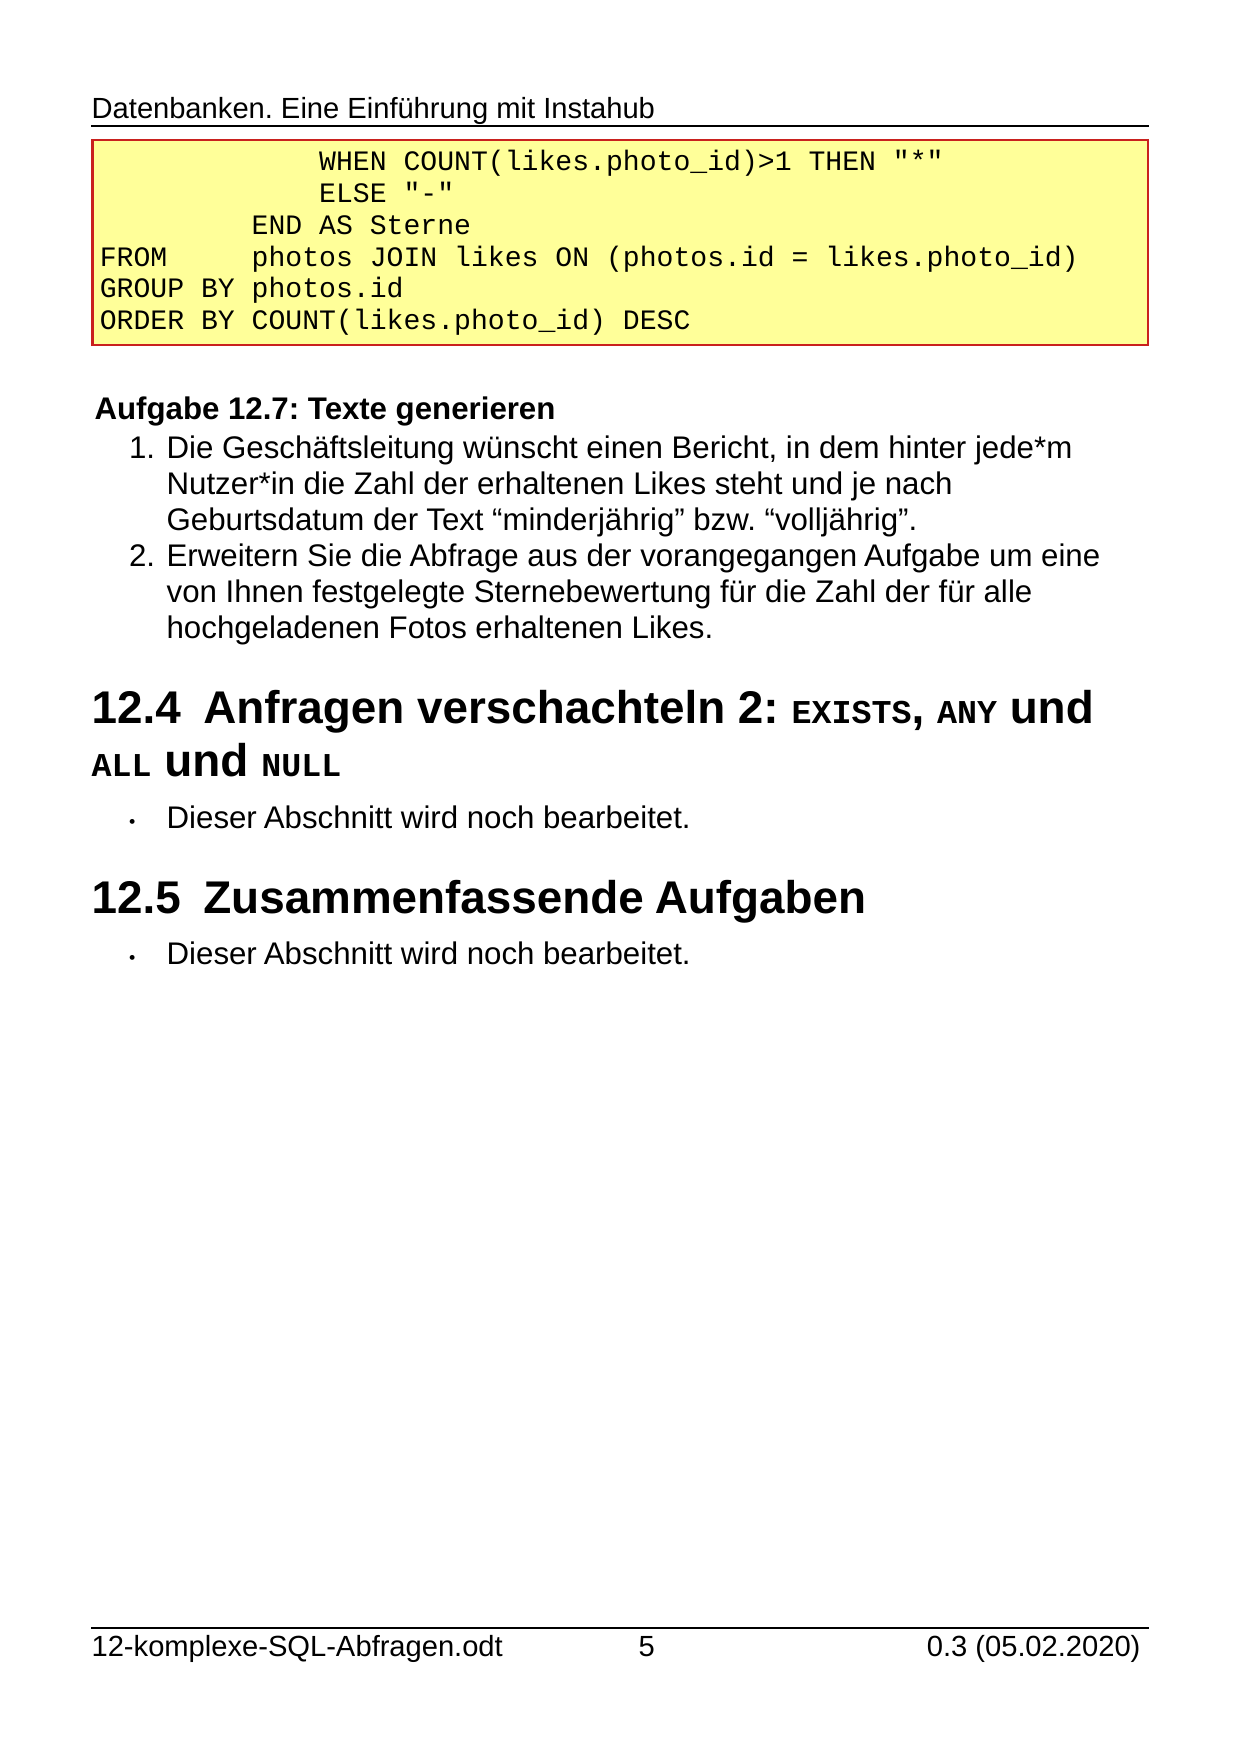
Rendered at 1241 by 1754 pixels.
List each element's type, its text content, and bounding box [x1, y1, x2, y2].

subtitle Aufgabe 12.7: Texte generieren [91, 387, 1149, 429]
list Erweitern Sie die Abfrage aus der vorangegangen Aufgabe um eine von Ihnen festgelegte Sternebewertung für die Zahl der für alle hochgeladenen Fotos erhaltenen Likes. [129, 537, 1149, 645]
text END AS Sterne [94, 203, 1147, 234]
text FROM photos JOIN likes ON (photos.id = likes.photo_id) [94, 234, 1147, 266]
list Dieser Abschnitt wird noch bearbeitet. [129, 935, 1149, 971]
text ORDER BY COUNT(likes.photo_id) DESC [94, 298, 1147, 344]
subtitle Zusammenfassende Aufgaben [91, 870, 1149, 923]
list Dieser Abschnitt wird noch bearbeitet. [129, 799, 1149, 835]
text GROUP BY photos.id [94, 266, 1147, 298]
subtitle Anfragen verschachteln 2: EXISTS, ANY und ALL und NULL [91, 680, 1149, 786]
text ELSE "-" [94, 171, 1147, 203]
list Die Geschäftsleitung wünscht einen Bericht, in dem hinter jede*m Nutzer*in die Zahl der erhaltenen Likes steht und je nach Geburtsdatum der Text “minderjährig” bzw. “volljährig”. [129, 429, 1149, 537]
text WHEN COUNT(likes.photo_id)>1 THEN "*" [94, 141, 1147, 171]
